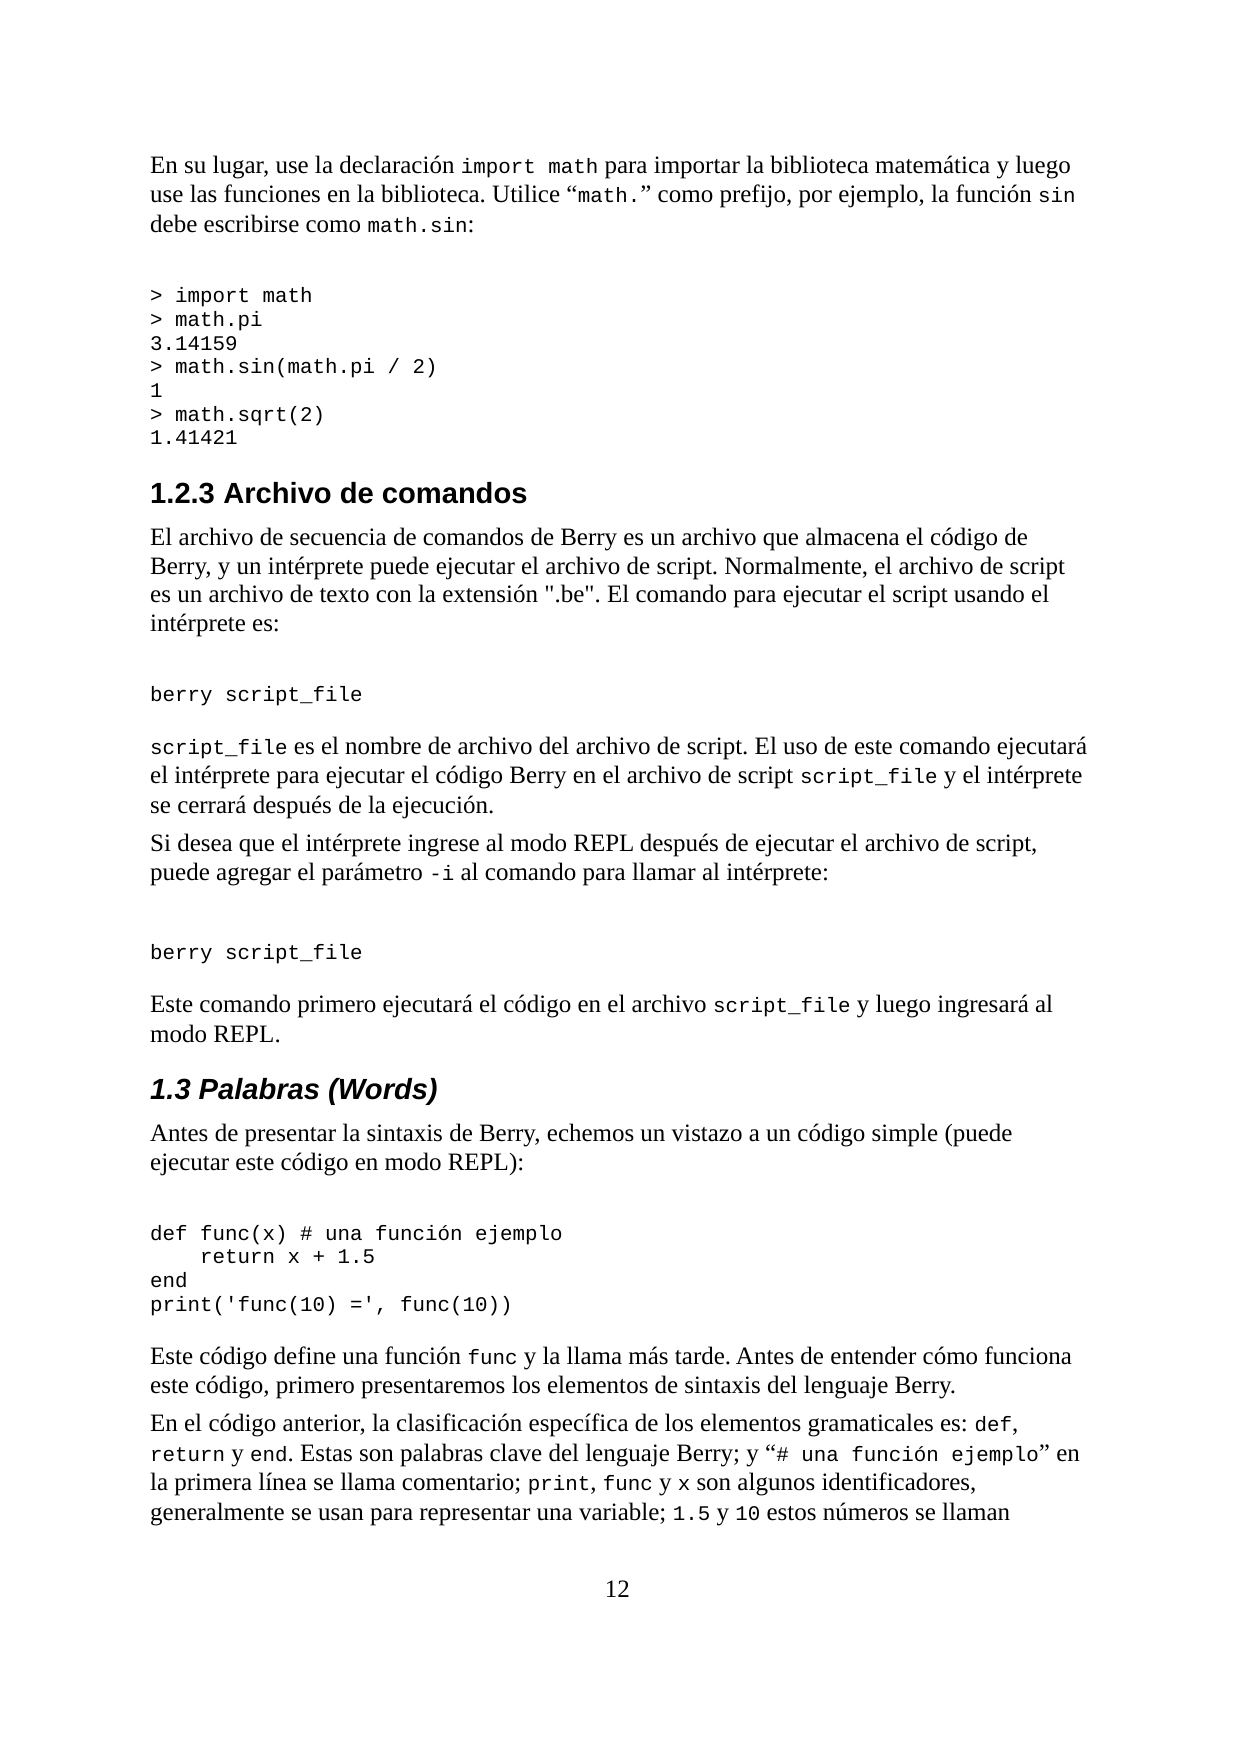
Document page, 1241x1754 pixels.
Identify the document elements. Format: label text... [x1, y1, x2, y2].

text En el código anterior, la clasificación específica de los elementos gramaticales es: def, return y end. Estas son palabras clave del lenguaje Berry; y “# una función ejemplo” en la primera línea se llama comentario; print, func y x son algunos identificadores, generalmente se usan para representar una variable; 1.5 y 10 estos números se llaman [150, 1408, 1090, 1526]
text En su lugar, use la declaración import math para importar la biblioteca matemática y luego use las funciones en la biblioteca. Utilice “math.” como prefijo, por ejemplo, la función sin debe escribirse como math.sin: [150, 150, 1090, 239]
text > math.pi [150, 309, 1090, 333]
text 1 [150, 380, 1090, 404]
text berry script_file [150, 684, 1090, 707]
text berry script_file [150, 942, 1090, 965]
text 1.41421 [150, 427, 1090, 451]
text Antes de presentar la sintaxis de Berry, echemos un vistazo a un código simple (puede ejecutar este código en modo REPL): [150, 1118, 1090, 1176]
text Este comando primero ejecutará el código en el archivo script_file y luego ingresará al modo REPL. [150, 989, 1090, 1047]
text Este código define una función func y la llama más tarde. Antes de entender cómo funciona este código, primero presentaremos los elementos de sintaxis del lenguaje Berry. [150, 1341, 1090, 1399]
text El archivo de secuencia de comandos de Berry es un archivo que almacena el código de Berry, y un intérprete puede ejecutar el archivo de script. Normalmente, el archivo de script es un archivo de texto con la extensión ".be". El comando para ejecutar el script usando el intérprete es: [150, 522, 1090, 637]
text > math.sqrt(2) [150, 404, 1090, 427]
text end [150, 1270, 1090, 1293]
text 3.14159 [150, 333, 1090, 356]
text script_file es el nombre de archivo del archivo de script. El uso de este comando ejecutará el intérprete para ejecutar el código Berry en el archivo de script script_file y el intérprete se cerrará después de la ejecución. [150, 731, 1090, 819]
text def func(x) # una función ejemplo [150, 1223, 1090, 1246]
text print('func(10) =', func(10)) [150, 1293, 1090, 1317]
subtitle 1.3 Palabras (Words) [150, 1072, 1090, 1106]
text > math.sin(math.pi / 2) [150, 356, 1090, 380]
subtitle 1.2.3 Archivo de comandos [150, 476, 1090, 509]
text > import math [150, 285, 1090, 309]
text Si desea que el intérprete ingrese al modo REPL después de ejecutar el archivo de script, puede agregar el parámetro -i al comando para llamar al intérprete: [150, 828, 1090, 886]
text return x + 1.5 [150, 1246, 1090, 1270]
